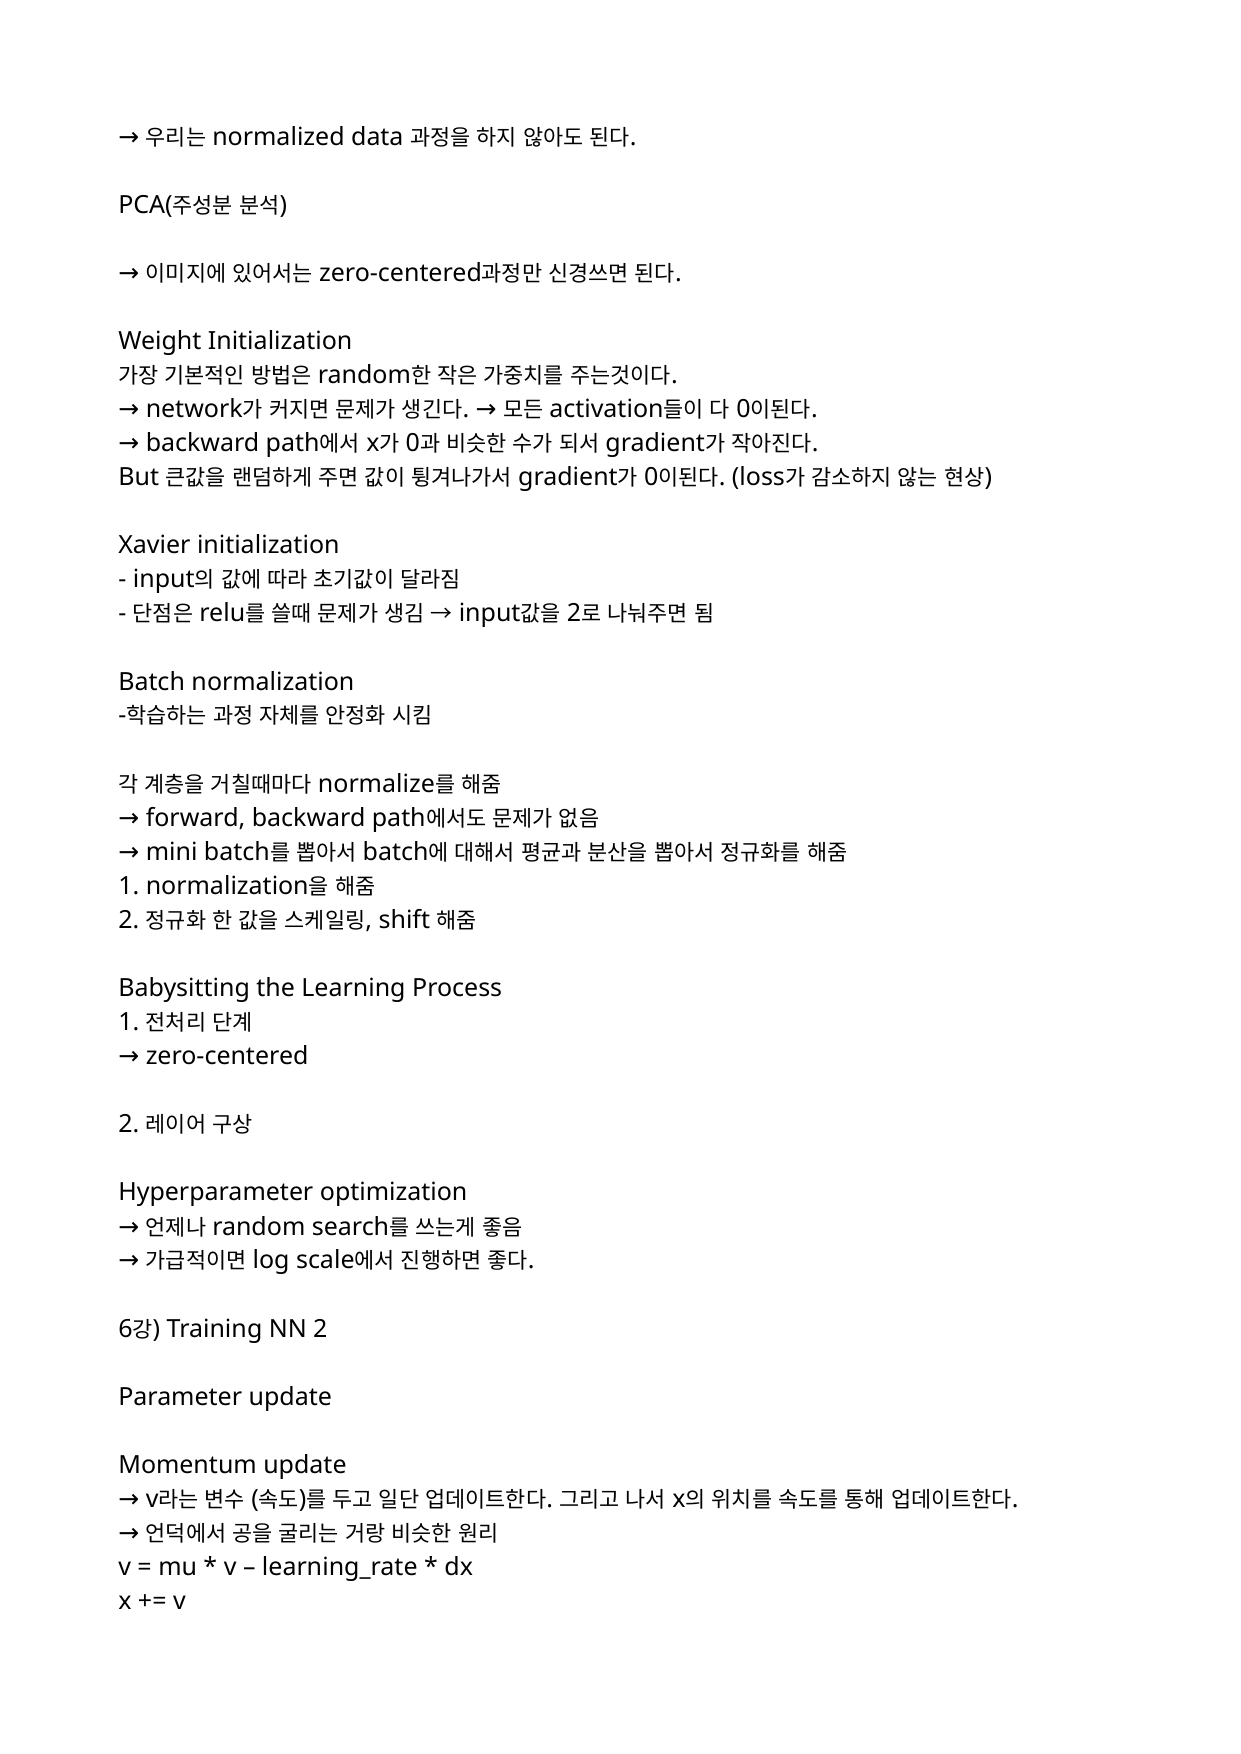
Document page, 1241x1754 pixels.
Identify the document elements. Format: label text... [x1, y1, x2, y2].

text - input의 값에 따라 초기값이 달라짐 [118, 561, 1122, 595]
text But 큰값을 랜덤하게 주면 값이 튕겨나가서 gradient가 0이된다. (loss가 감소하지 않는 현상) [118, 459, 1122, 493]
text Momentum update [118, 1447, 1122, 1481]
text 각 계층을 거칠때마다 normalize를 해줌 [118, 765, 1122, 799]
text PCA(주성분 분석) [118, 186, 1122, 220]
text - 단점은 relu를 쓸때 문제가 생김 → input값을 2로 나눠주면 됨 [118, 595, 1122, 629]
text Weight Initialization [118, 322, 1122, 357]
text → 이미지에 있어서는 zero-centered과정만 신경쓰면 된다. [118, 254, 1122, 288]
text Parameter update [118, 1378, 1122, 1412]
text → backward path에서 x가 0과 비슷한 수가 되서 gradient가 작아진다. [118, 425, 1122, 459]
text v = mu * v – learning_rate * dx [118, 1549, 1122, 1583]
text → zero-centered [118, 1038, 1122, 1072]
text → 언덕에서 공을 굴리는 거랑 비슷한 원리 [118, 1515, 1122, 1549]
text → 언제나 random search를 쓰는게 좋음 [118, 1208, 1122, 1242]
text → 우리는 normalized data 과정을 하지 않아도 된다. [118, 118, 1122, 152]
text -학습하는 과정 자체를 안정화 시킴 [118, 697, 1122, 731]
text x += v [118, 1583, 1122, 1617]
text 6강) Training NN 2 [118, 1310, 1122, 1344]
text Xavier initialization [118, 527, 1122, 561]
text 1. normalization을 해줌 [118, 867, 1122, 902]
text → v라는 변수 (속도)를 두고 일단 업데이트한다. 그리고 나서 x의 위치를 속도를 통해 업데이트한다. [118, 1481, 1122, 1515]
text 2. 레이어 구상 [118, 1106, 1122, 1140]
text Hyperparameter optimization [118, 1174, 1122, 1208]
text Batch normalization [118, 663, 1122, 697]
text 2. 정규화 한 값을 스케일링, shift 해줌 [118, 902, 1122, 936]
text Babysitting the Learning Process [118, 970, 1122, 1004]
text → mini batch를 뽑아서 batch에 대해서 평균과 분산을 뽑아서 정규화를 해줌 [118, 833, 1122, 867]
text → 가급적이면 log scale에서 진행하면 좋다. [118, 1242, 1122, 1276]
text → forward, backward path에서도 문제가 없음 [118, 799, 1122, 833]
text → network가 커지면 문제가 생긴다. → 모든 activation들이 다 0이된다. [118, 391, 1122, 425]
text 1. 전처리 단계 [118, 1004, 1122, 1038]
text 가장 기본적인 방법은 random한 작은 가중치를 주는것이다. [118, 357, 1122, 391]
